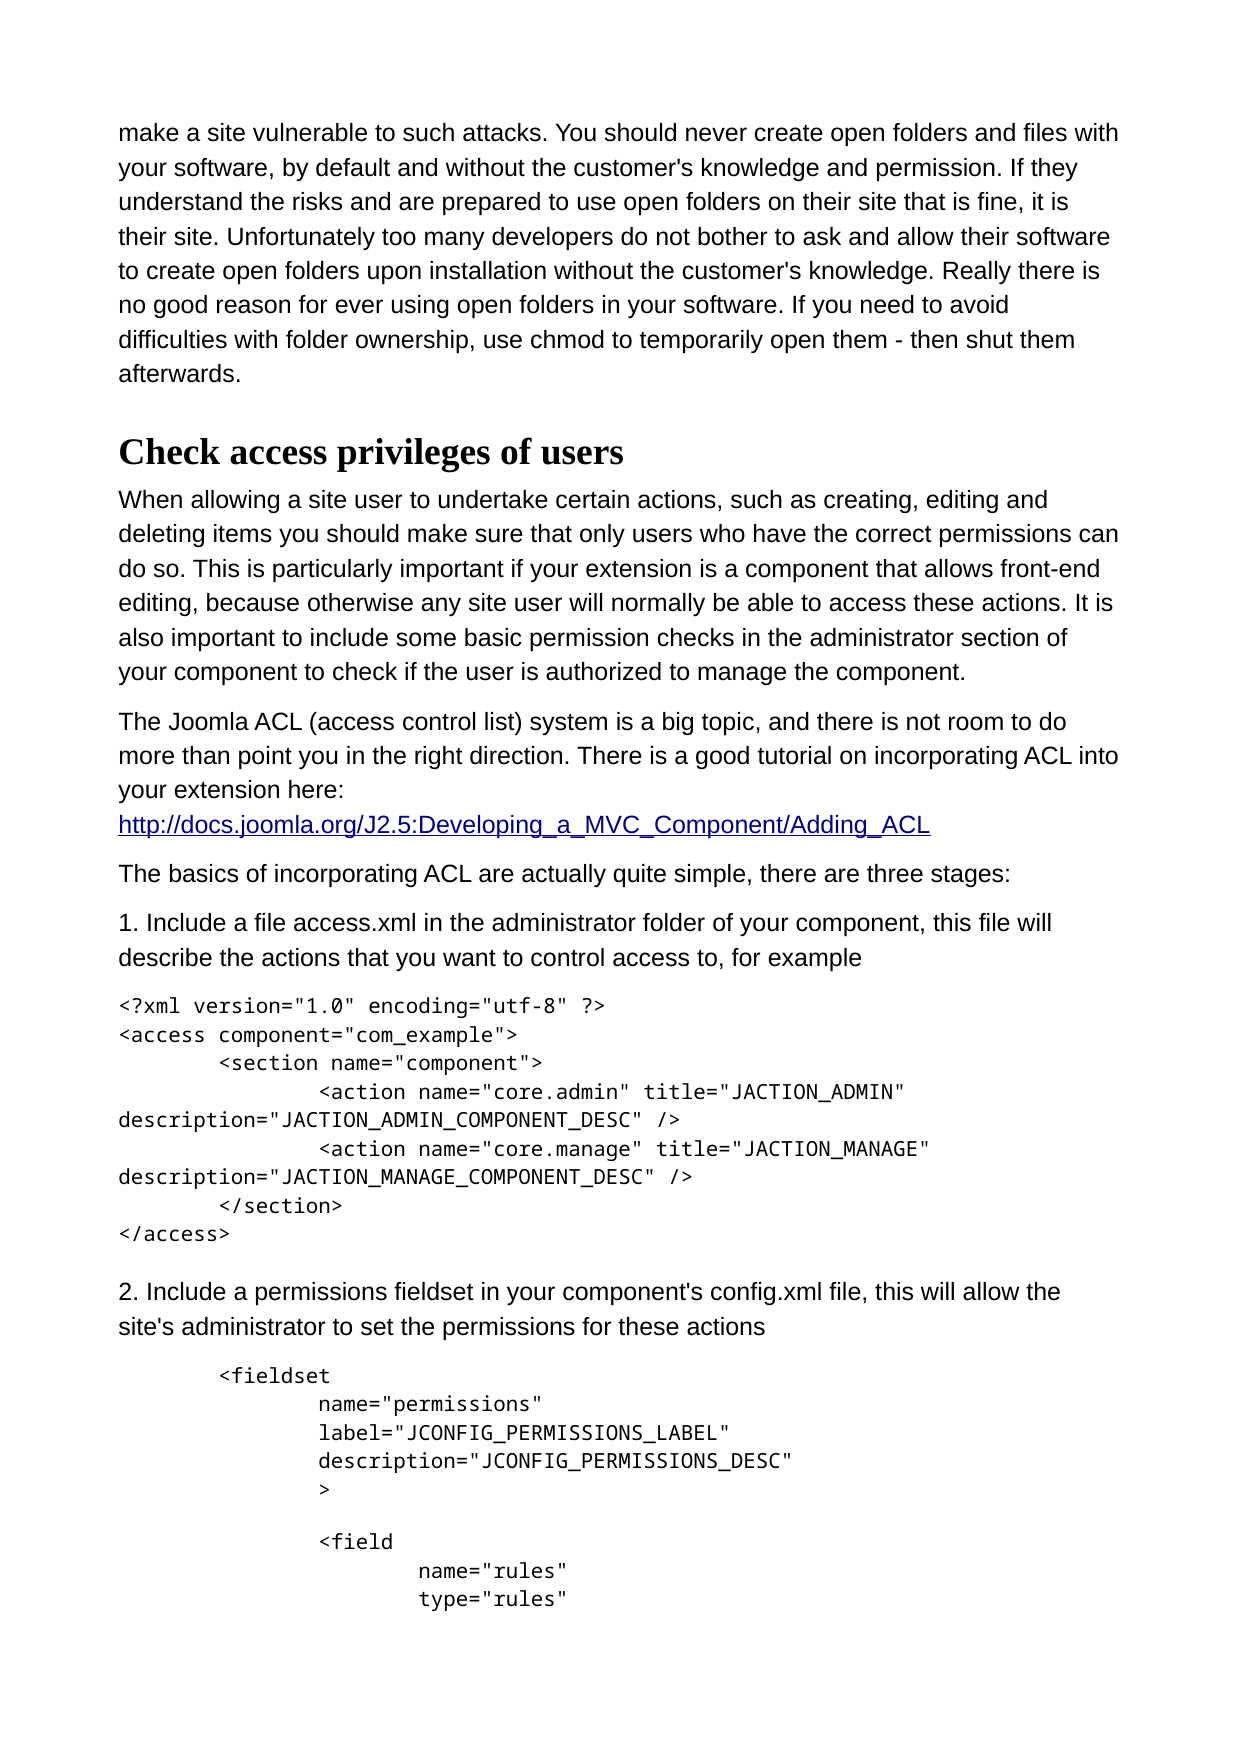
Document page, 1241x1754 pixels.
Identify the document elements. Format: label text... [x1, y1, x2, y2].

text The basics of incorporating ACL are actually quite simple, there are three stages: [118, 859, 1122, 888]
text name="permissions" [118, 1389, 1122, 1418]
text <action name="core.admin" title="JACTION_ADMIN" description="JACTION_ADMIN_COMPONENT_DESC" /> [118, 1077, 1122, 1134]
text label="JCONFIG_PERMISSIONS_LABEL" [118, 1418, 1122, 1447]
text <fieldset [118, 1361, 1122, 1389]
text type="rules" [118, 1584, 1122, 1613]
text <section name="component"> [118, 1048, 1122, 1077]
text name="rules" [118, 1556, 1122, 1584]
text make a site vulnerable to such attacks. You should never create open folders and files with your software, by default and without the customer's knowledge and permission. If they understand the risks and are prepared to use open folders on their site that is fine, it is their site. Unfortunately too many developers do not bother to ask and allow their software to create open folders upon installation without the customer's knowledge. Really there is no good reason for ever using open folders in your software. If you need to avoid difficulties with folder ownership, use chmod to temporarily open them - then shut them afterwards. [118, 118, 1122, 388]
text 2. Include a permissions fieldset in your component's config.xml file, this will allow the site's administrator to set the permissions for these actions [118, 1277, 1122, 1341]
text <action name="core.manage" title="JACTION_MANAGE" description="JACTION_MANAGE_COMPONENT_DESC" /> [118, 1134, 1122, 1191]
text When allowing a site user to undertake certain actions, such as creating, editing and deleting items you should make sure that only users who have the correct permissions can do so. This is particularly important if your extension is a component that allows front-end editing, because otherwise any site user will normally be able to access these actions. It is also important to include some basic permission checks in the administrator section of your component to check if the user is authorized to manage the component. [118, 485, 1122, 686]
text <?xml version="1.0" encoding="utf-8" ?> [118, 992, 1122, 1020]
text </section> [118, 1191, 1122, 1219]
text 1. Include a file access.xml in the administrator folder of your component, this file will describe the actions that you want to control access to, for example [118, 908, 1122, 971]
text > [118, 1475, 1122, 1504]
text <access component="com_example"> [118, 1020, 1122, 1048]
text description="JCONFIG_PERMISSIONS_DESC" [118, 1447, 1122, 1475]
text The Joomla ACL (access control list) system is a big topic, and there is not room to do more than point you in the right direction. There is a good tutorial on incorporating ACL into your extension here: http://docs.joomla.org/J2.5:Developing_a_MVC_Component/Adding_ACL [118, 706, 1122, 839]
subtitle Check access privileges of users [118, 429, 1122, 472]
text </access> [118, 1219, 1122, 1248]
text <field [118, 1527, 1122, 1556]
